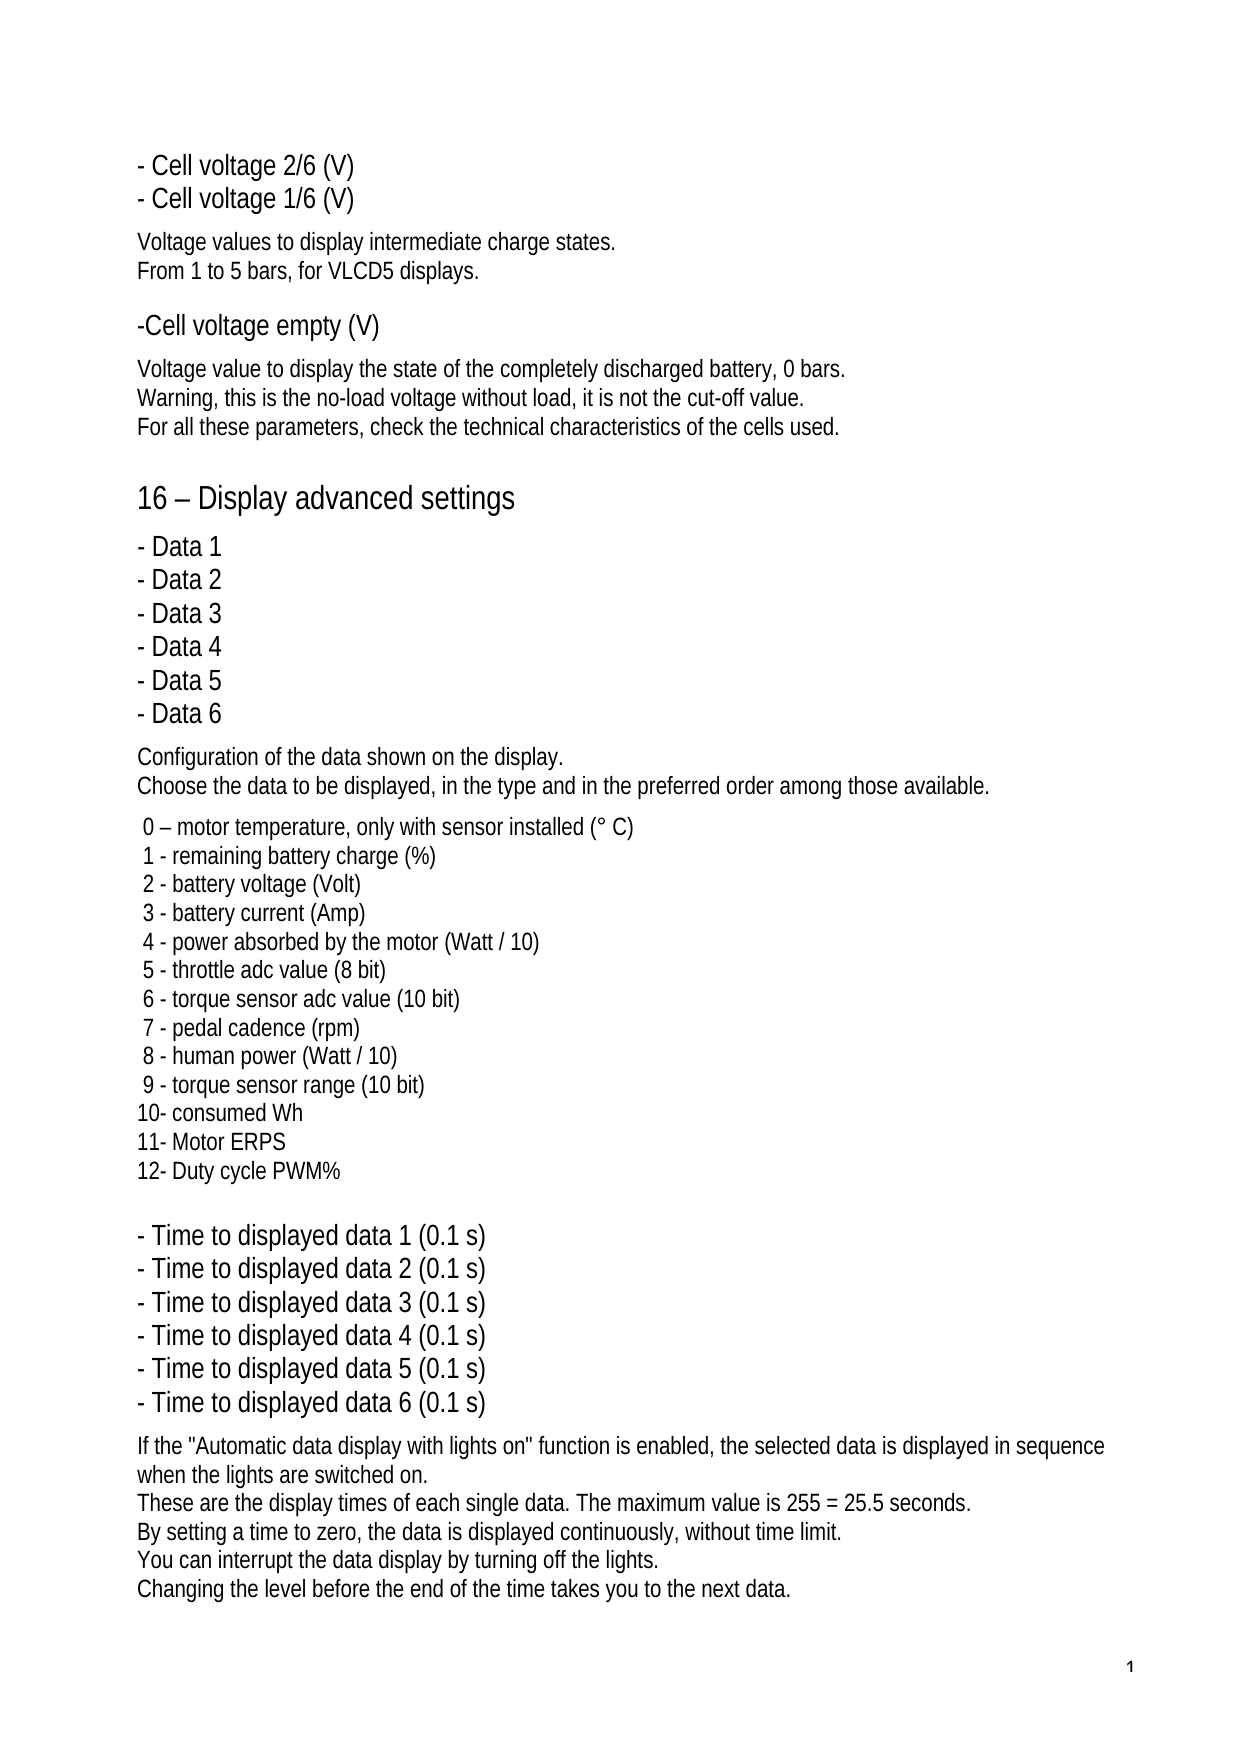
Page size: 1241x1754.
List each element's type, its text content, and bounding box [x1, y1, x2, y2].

text Configuration of the data shown on the display. [137, 742, 1122, 771]
text - Time to displayed data 3 (0.1 s) [137, 1285, 1122, 1318]
text 8 - human power (Watt / 10) [137, 1041, 1122, 1070]
text Voltage value to display the state of the completely discharged battery, 0 bars. [137, 354, 1122, 383]
text - Data 4 [137, 629, 1122, 663]
text - Cell voltage 2/6 (V) [137, 148, 1122, 181]
text 2 - battery voltage (Volt) [137, 869, 1122, 898]
text 10- consumed Wh [137, 1098, 1122, 1127]
text - Data 5 [137, 663, 1122, 696]
text Changing the level before the end of the time takes you to the next data. [137, 1574, 1122, 1603]
text - Data 3 [137, 596, 1122, 629]
text 16 – Display advanced settings [137, 478, 1122, 517]
text - Time to displayed data 2 (0.1 s) [137, 1251, 1122, 1285]
text Warning, this is the no-load voltage without load, it is not the cut-off value. [137, 383, 1122, 411]
text - Data 6 [137, 696, 1122, 730]
text For all these parameters, check the technical characteristics of the cells used. [137, 411, 1122, 440]
text 12- Duty cycle PWM% [137, 1156, 1122, 1184]
text 0 – motor temperature, only with sensor installed (° C) [137, 812, 1122, 841]
text 3 - battery current (Amp) [137, 898, 1122, 927]
text -Cell voltage empty (V) [137, 308, 1122, 342]
text - Data 1 [137, 529, 1122, 562]
text 5 - throttle adc value (8 bit) [137, 955, 1122, 984]
text - Time to displayed data 1 (0.1 s) [137, 1218, 1122, 1251]
text - Time to displayed data 5 (0.1 s) [137, 1352, 1122, 1385]
text 1 - remaining battery charge (%) [137, 841, 1122, 869]
text 6 - torque sensor adc value (10 bit) [137, 984, 1122, 1012]
text 11- Motor ERPS [137, 1127, 1122, 1156]
text If the "Automatic data display with lights on" function is enabled, the selected data is displayed in sequence when the lights are switched on. [137, 1431, 1122, 1488]
text - Time to displayed data 4 (0.1 s) [137, 1318, 1122, 1352]
text 7 - pedal cadence (rpm) [137, 1012, 1122, 1041]
text From 1 to 5 bars, for VLCD5 displays. [137, 256, 1122, 284]
text 9 - torque sensor range (10 bit) [137, 1070, 1122, 1098]
text Voltage values to display intermediate charge states. [137, 227, 1122, 256]
text You can interrupt the data display by turning off the lights. [137, 1546, 1122, 1574]
text - Time to displayed data 6 (0.1 s) [137, 1385, 1122, 1418]
text By setting a time to zero, the data is displayed continuously, without time limit. [137, 1517, 1122, 1546]
text - Data 2 [137, 562, 1122, 596]
text Choose the data to be displayed, in the type and in the preferred order among those available. [137, 771, 1122, 799]
text These are the display times of each single data. The maximum value is 255 = 25.5 seconds. [137, 1488, 1122, 1517]
text 4 - power absorbed by the motor (Watt / 10) [137, 927, 1122, 955]
text - Cell voltage 1/6 (V) [137, 181, 1122, 214]
